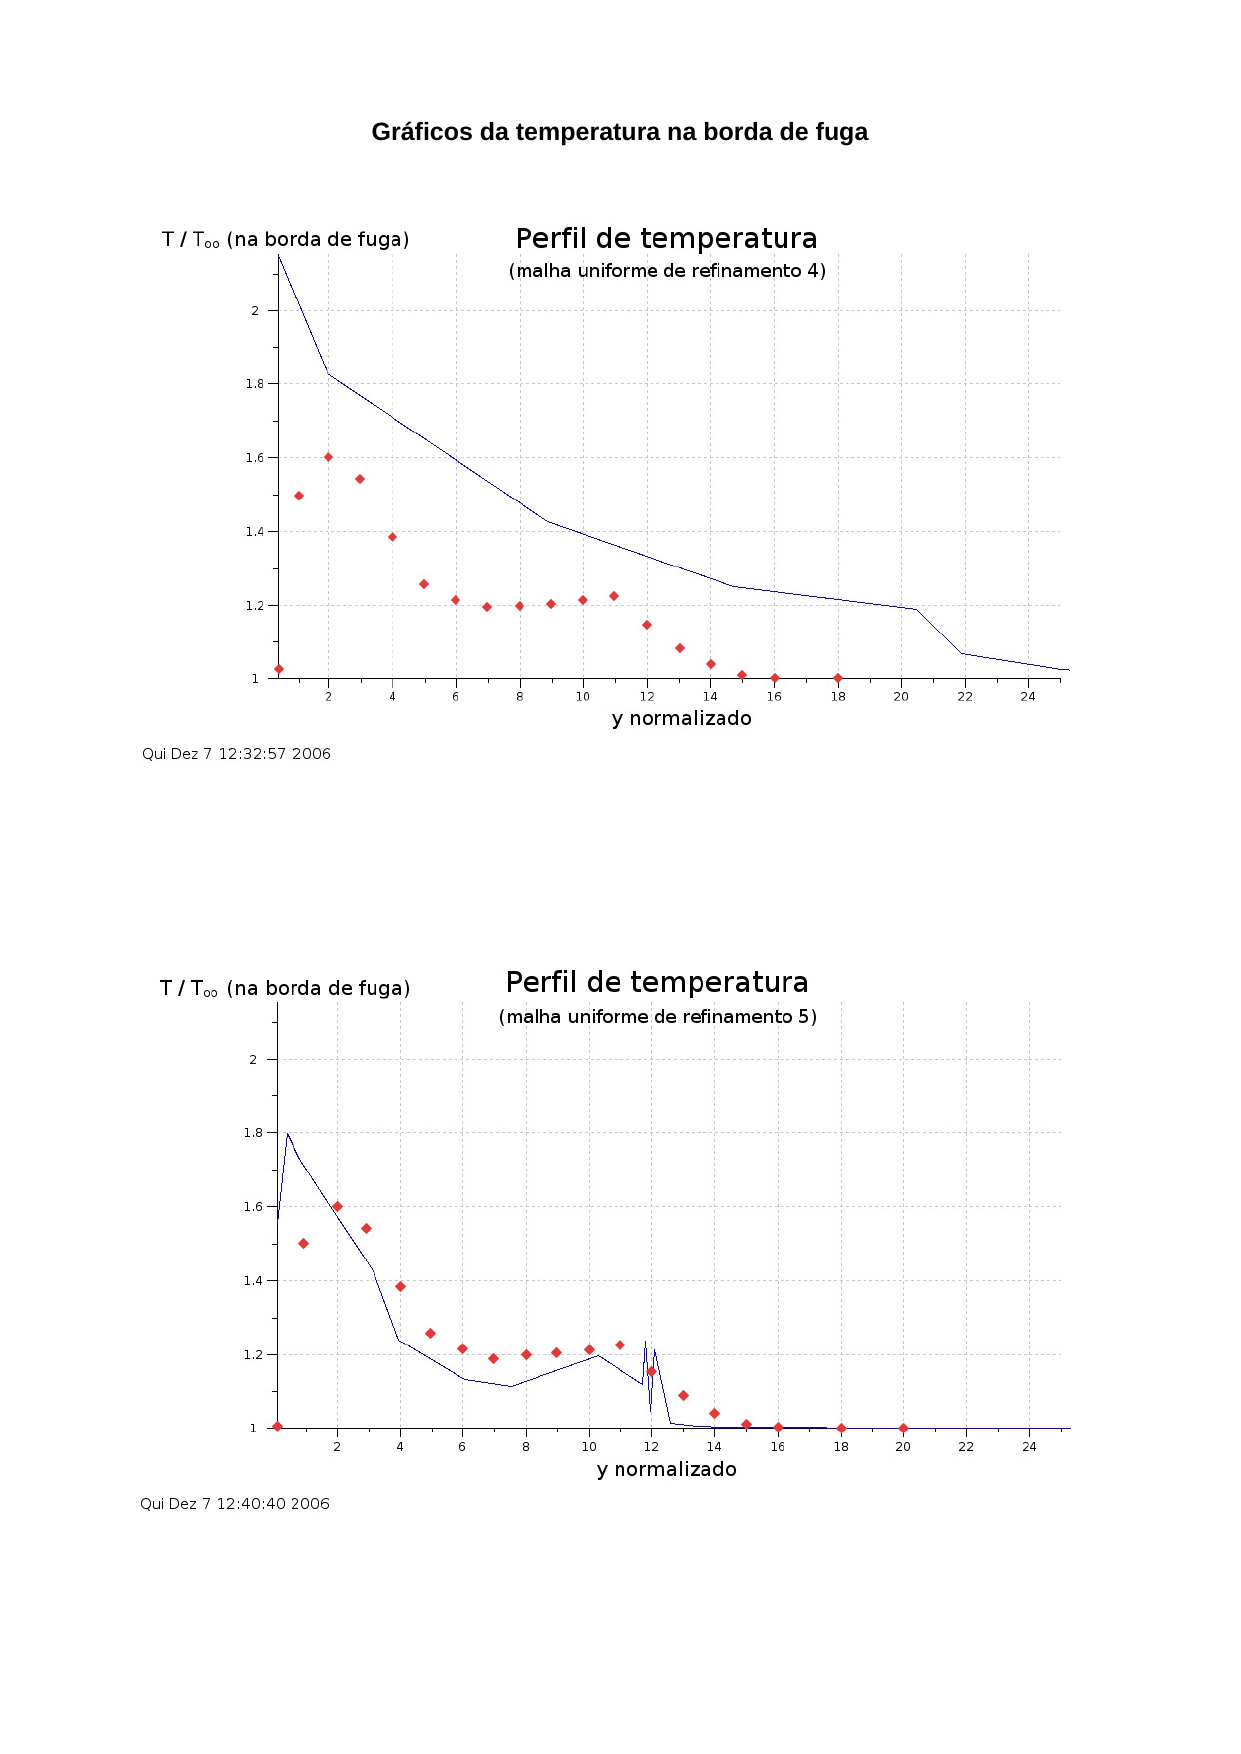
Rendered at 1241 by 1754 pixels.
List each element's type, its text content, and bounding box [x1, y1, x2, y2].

picture [130, 912, 1110, 1518]
picture [132, 164, 1109, 768]
text Gráficos da temperatura na borda de fuga [118, 118, 1122, 146]
